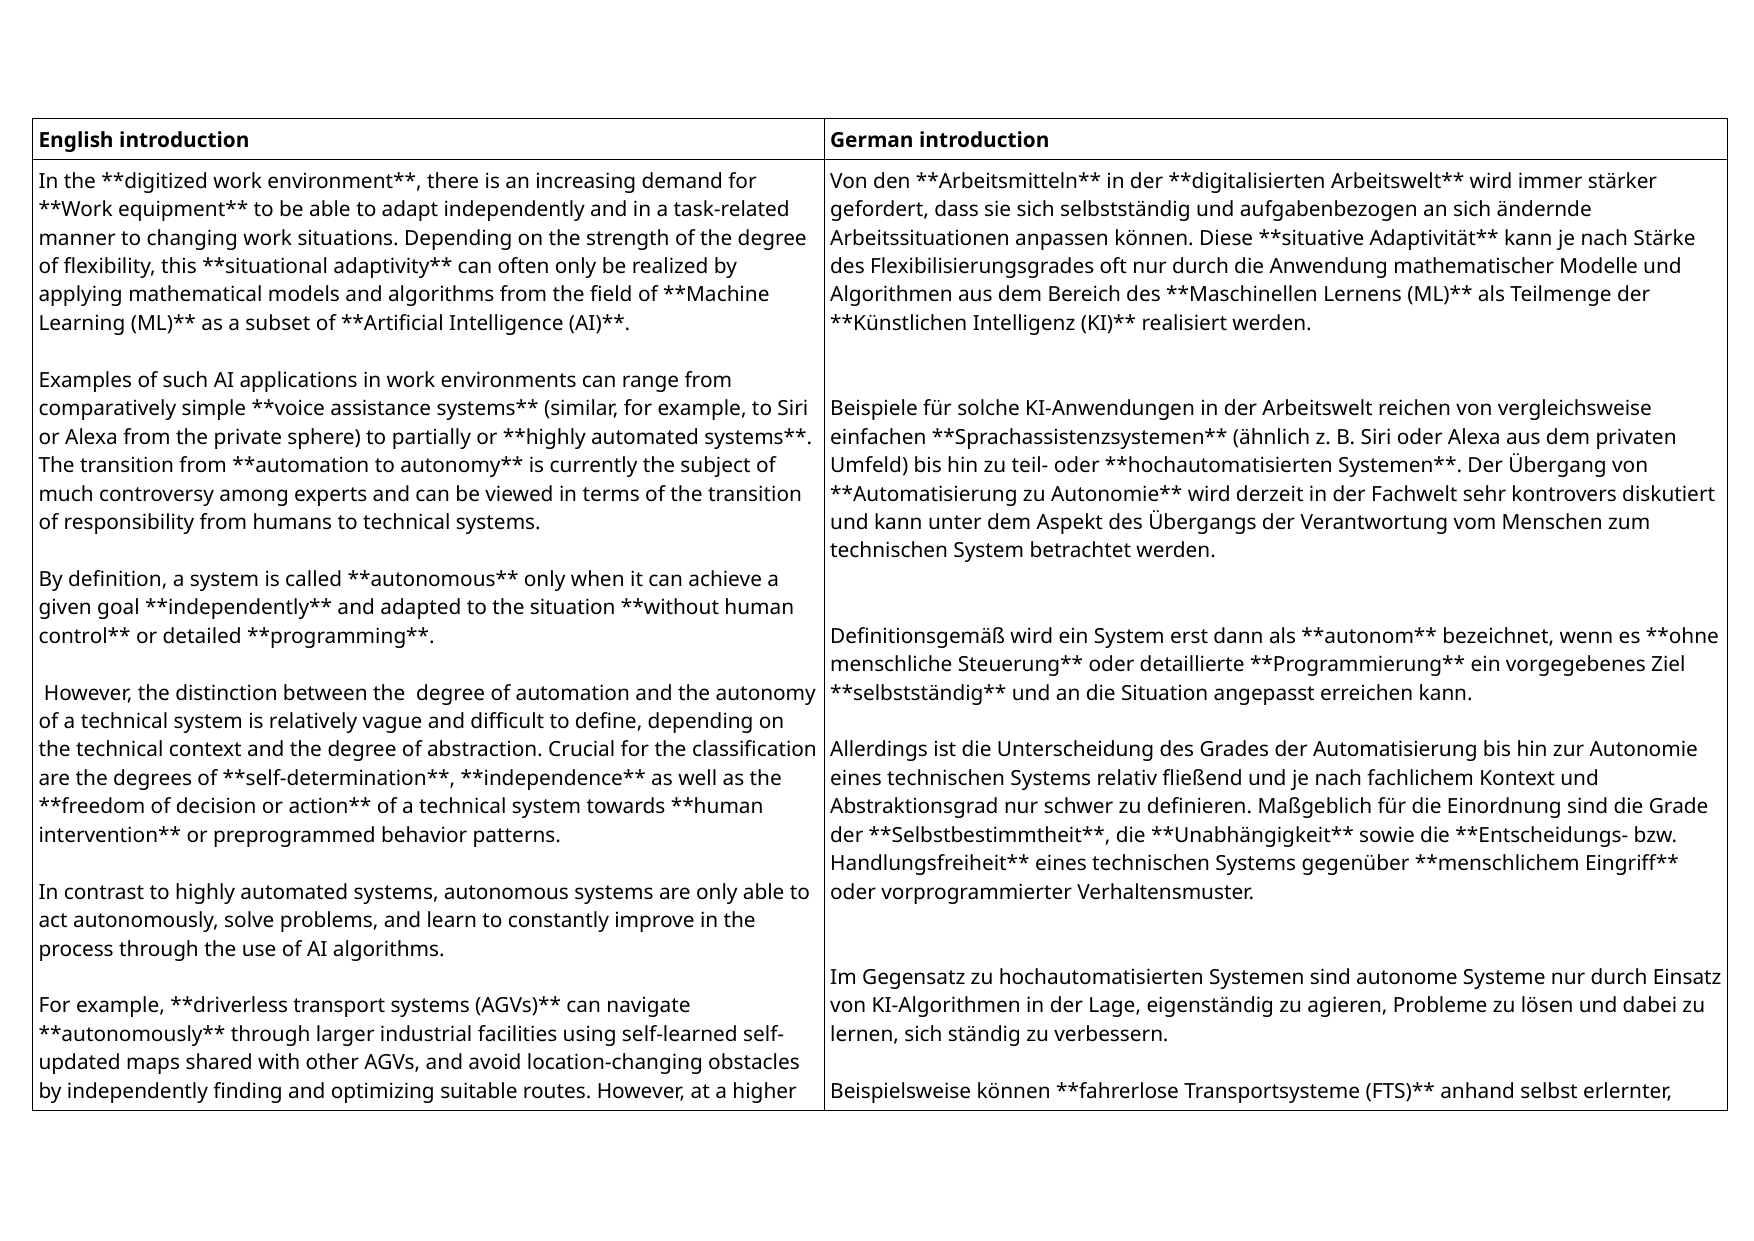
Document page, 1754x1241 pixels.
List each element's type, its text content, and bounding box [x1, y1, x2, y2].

table_cell In the **digitized work environment**, there is an increasing demand for **Work equipment** to be able to adapt independently and in a task-related manner to changing work situations. Depending on the strength of the degree of flexibility, this **situational adaptivity** can often only be realized by applying mathematical models and algorithms from the field of **Machine Learning (ML)** as a subset of **Artificial Intelligence (AI)**. Examples of such AI applications in work environments can range from comparatively simple **voice assistance systems** (similar, for example, to Siri or Alexa from the private sphere) to partially or **highly automated systems**. The transition from **automation to autonomy** is currently the subject of much controversy among experts and can be viewed in terms of the transition of responsibility from humans to technical systems. By definition, a system is called **autonomous** only when it can achieve a given goal **independently** and adapted to the situation **without human control** or detailed **programming**. However, the distinction between the degree of automation and the autonomy of a technical system is relatively vague and difficult to define, depending on the technical context and the degree of abstraction. Crucial for the classification are the degrees of **self-determination**, **independence** as well as the **freedom of decision or action** of a technical system towards **human intervention** or preprogrammed behavior patterns. In contrast to highly automated systems, autonomous systems are only able to act autonomously, solve problems, and learn to constantly improve in the process through the use of AI algorithms. For example, **driverless transport systems (AGVs)** can navigate **autonomously** through larger industrial facilities using self-learned self-updated maps shared with other AGVs, and avoid location-changing obstacles by independently finding and optimizing suitable routes. However, at a higher [33, 160, 824, 1110]
table_header English introduction [33, 119, 824, 159]
table_header German introduction [825, 119, 1727, 159]
table_cell Von den **Arbeitsmitteln** in der **digitalisierten Arbeitswelt** wird immer stärker gefordert, dass sie sich selbstständig und aufgabenbezogen an sich ändernde Arbeitssituationen anpassen können. Diese **situative Adaptivität** kann je nach Stärke des Flexibilisierungsgrades oft nur durch die Anwendung mathematischer Modelle und Algorithmen aus dem Bereich des **Maschinellen Lernens (ML)** als Teilmenge der **Künstlichen Intelligenz (KI)** realisiert werden. Beispiele für solche KI-Anwendungen in der Arbeitswelt reichen von vergleichsweise einfachen **Sprachassistenzsystemen** (ähnlich z. B. Siri oder Alexa aus dem privaten Umfeld) bis hin zu teil- oder **hochautomatisierten Systemen**. Der Übergang von **Automatisierung zu Autonomie** wird derzeit in der Fachwelt sehr kontrovers diskutiert und kann unter dem Aspekt des Übergangs der Verantwortung vom Menschen zum technischen System betrachtet werden. Definitionsgemäß wird ein System erst dann als **autonom** bezeichnet, wenn es **ohne menschliche Steuerung** oder detaillierte **Programmierung** ein vorgegebenes Ziel **selbstständig** und an die Situation angepasst erreichen kann. Allerdings ist die Unterscheidung des Grades der Automatisierung bis hin zur Autonomie eines technischen Systems relativ fließend und je nach fachlichem Kontext und Abstraktionsgrad nur schwer zu definieren. Maßgeblich für die Einordnung sind die Grade der **Selbstbestimmtheit**, die **Unabhängigkeit** sowie die **Entscheidungs- bzw. Handlungsfreiheit** eines technischen Systems gegenüber **menschlichem Eingriff** oder vorprogrammierter Verhaltensmuster. Im Gegensatz zu hochautomatisierten Systemen sind autonome Systeme nur durch Einsatz von KI-Algorithmen in der Lage, eigenständig zu agieren, Probleme zu lösen und dabei zu lernen, sich ständig zu verbessern. Beispielsweise können **fahrerlose Transportsysteme (FTS)** anhand selbst erlernter, [825, 160, 1727, 1110]
